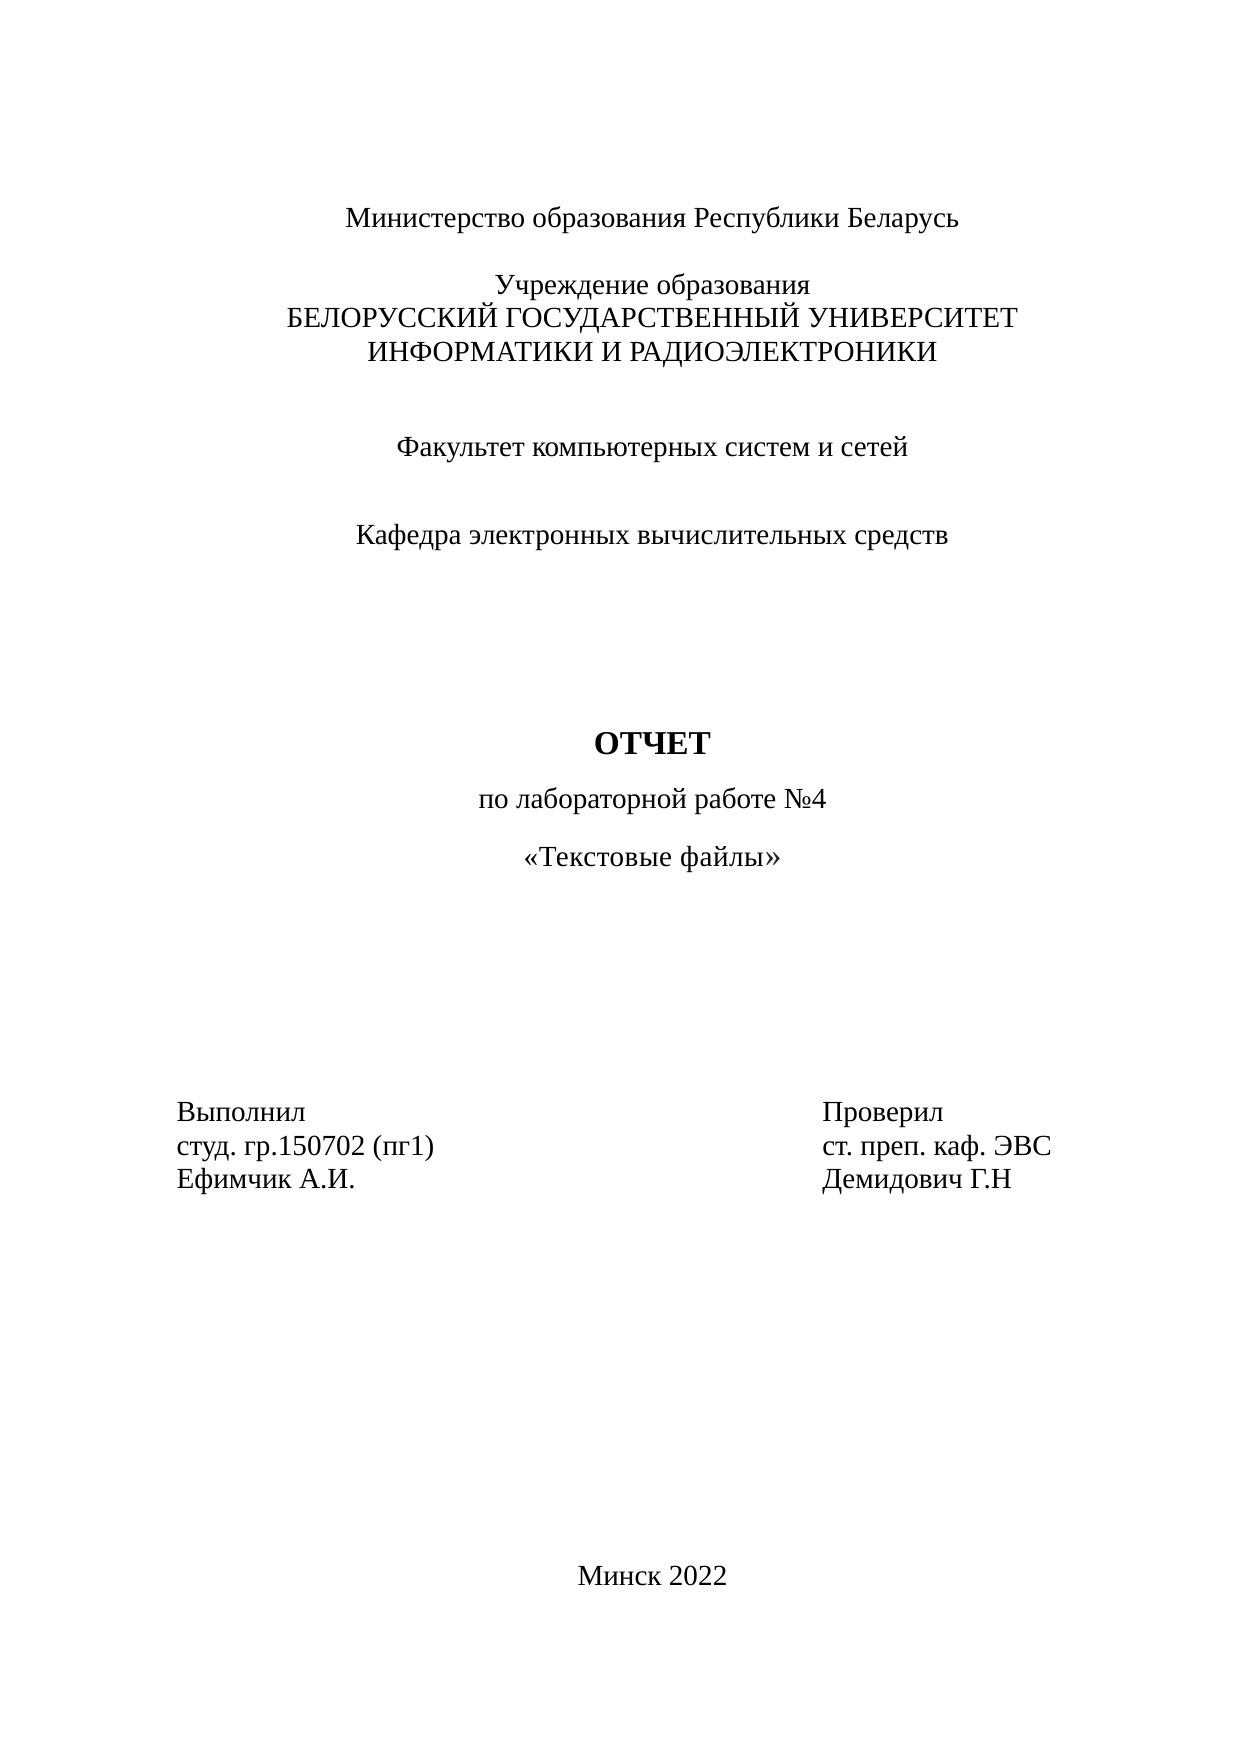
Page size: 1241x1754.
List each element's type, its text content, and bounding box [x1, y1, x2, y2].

table_header Министерство образования Республики Беларусь Учреждение образования Белорусский Государственный Университет Информатики и Радиоэлектроники [165, 166, 1139, 402]
table_cell Выполнил студ. гр.150702 (пг1) Ефимчик А.И. [165, 1095, 554, 1207]
table_cell Факультет компьютерных систем и сетей [165, 402, 1139, 489]
table_cell ОТЧЕТ по лабораторной работе №4 «Текстовые файлы» [165, 578, 1139, 1094]
table_cell Кафедра электронных вычислительных средств [165, 489, 1139, 578]
table_cell Проверил ст. преп. каф. ЭВС Демидович Г.Н [811, 1095, 1139, 1207]
table_cell Минск 2022 [165, 1208, 1139, 1592]
table_cell [554, 1095, 811, 1207]
